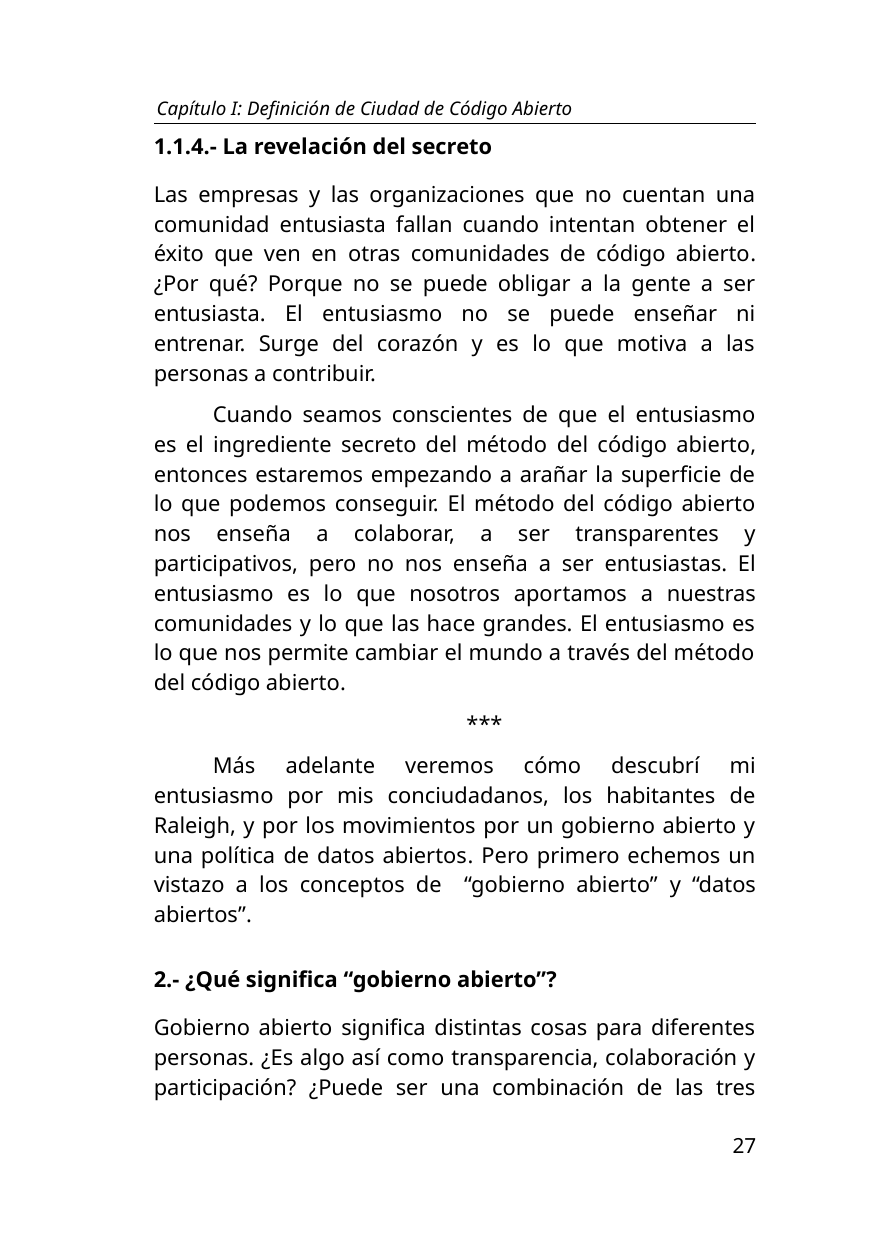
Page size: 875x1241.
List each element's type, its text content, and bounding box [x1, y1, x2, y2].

text Cuando seamos conscientes de que el entusiasmo es el ingrediente secreto del método del código abierto, entonces estaremos empezando a arañar la superficie de lo que pode­mos conseguir. El método del código abierto nos enseña a co­laborar, a ser transparentes y participativos, pero no nos en­seña a ser entusiastas. El entusiasmo es lo que nosotros apor­tamos a nuestras comunidades y lo que las hace grandes. El entusiasmo es lo que nos permite cambiar el mundo a través del método del código abierto. [153, 399, 756, 697]
text Más adelante veremos cómo descubrí mi entusiasmo por mis conciudadanos, los habitantes de Raleigh, y por los movimientos por un gobierno abierto y una política de datos abiertos. Pero primero echemos un vistazo a los conceptos de “gobierno abierto” y “datos abiertos”. [153, 750, 756, 929]
text Las empresas y las organizaciones que no cuentan una comu­nidad entusiasta fallan cuando intentan obtener el éxito que ven en otras comunidades de código abierto. ¿Por qué? Por­que no se puede obligar a la gente a ser entusiasta. El entu­siasmo no se puede enseñar ni entrenar. Surge del corazón y es lo que motiva a las personas a contribuir. [153, 179, 756, 387]
subtitle 2.- ¿Qué significa “gobierno abierto”? [153, 964, 756, 994]
text *** [153, 709, 756, 738]
text Gobierno abierto significa distintas cosas para diferentes per­sonas. ¿Es algo así como transparencia, colaboración y parti­cipación? ¿Puede ser una combinación de las tres [153, 1012, 756, 1101]
subtitle 1.1.4.- La revelación del secreto [153, 131, 756, 161]
